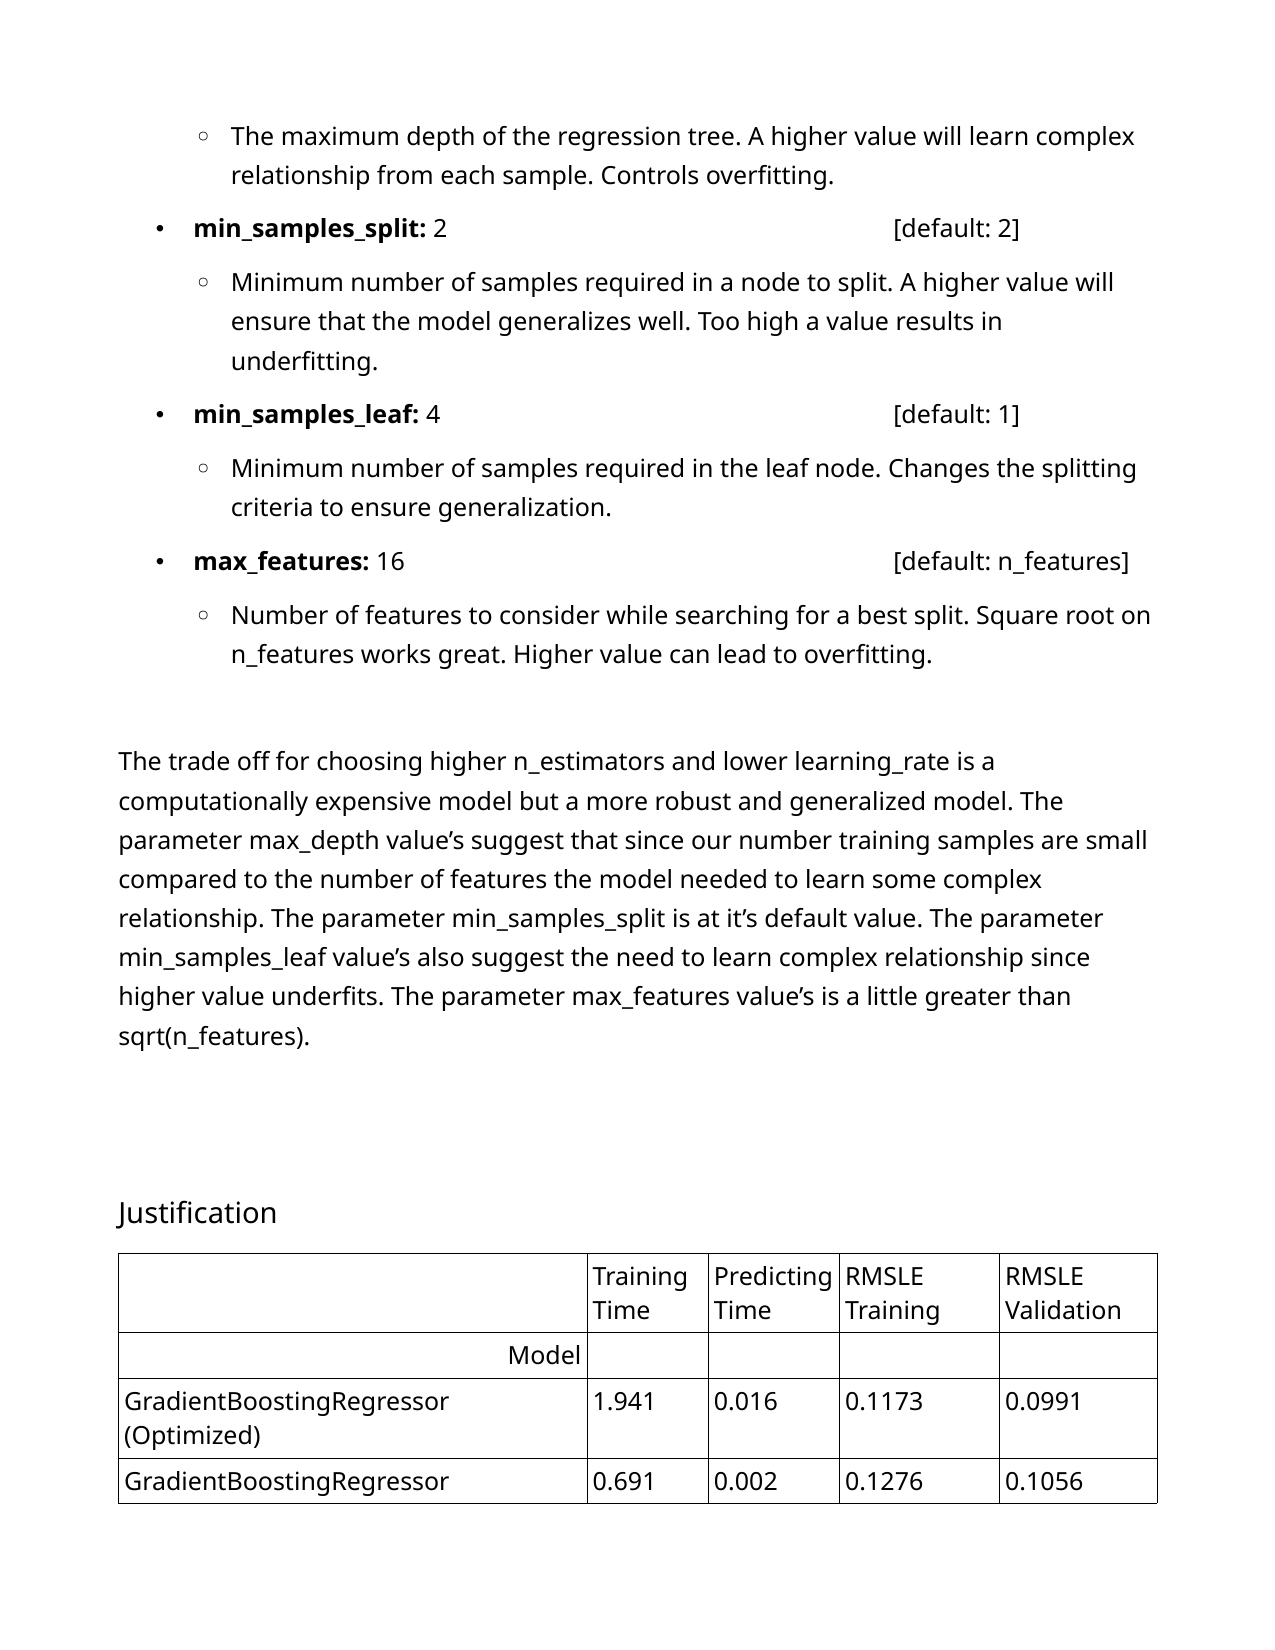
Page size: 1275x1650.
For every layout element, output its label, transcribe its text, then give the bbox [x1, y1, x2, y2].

table_cell 1.941 [588, 1379, 708, 1457]
table_cell 0.1056 [1000, 1459, 1157, 1503]
table_cell [588, 1333, 708, 1378]
table_cell Model [119, 1333, 587, 1378]
list Minimum number of samples required in a node to split. A higher value will ensure that the model generalizes well. Too high a value results in underfitting. [193, 265, 1157, 377]
list Minimum number of samples required in the leaf node. Changes the splitting criteria to ensure generalization. [193, 451, 1157, 524]
list min_samples_leaf: 4 [default: 1] [156, 397, 1157, 431]
table_header Predicting Time [709, 1254, 839, 1332]
table_cell 0.002 [709, 1459, 839, 1503]
table_header [119, 1254, 587, 1332]
text The trade off for choosing higher n_estimators and lower learning_rate is a computationally expensive model but a more robust and generalized model. The parameter max_depth value’s suggest that since our number training samples are small compared to the number of features the model needed to learn some complex relationship. The parameter min_samples_split is at it’s default value. The parameter min_samples_leaf value’s also suggest the need to learn complex relationship since higher value underfits. The parameter max_features value’s is a little greater than sqrt(n_features). [118, 744, 1157, 1052]
list Number of features to consider while searching for a best split. Square root on n_features works great. Higher value can lead to overfitting. [193, 597, 1157, 671]
table_cell 0.0991 [1000, 1379, 1157, 1457]
table_cell 0.1276 [840, 1459, 999, 1503]
table_header Training Time [588, 1254, 708, 1332]
table_header RMSLE Validation [1000, 1254, 1157, 1332]
text Justification [118, 1192, 1157, 1232]
table_cell [709, 1333, 839, 1378]
table_cell [1000, 1333, 1157, 1378]
list The maximum depth of the regression tree. A higher value will learn complex relationship from each sample. Controls overfitting. [193, 118, 1157, 191]
table_cell 0.691 [588, 1459, 708, 1503]
table_cell GradientBoostingRegressor (Optimized) [119, 1379, 587, 1457]
list min_samples_split: 2 [default: 2] [156, 211, 1157, 245]
table_cell 0.016 [709, 1379, 839, 1457]
table_cell [840, 1333, 999, 1378]
table_cell GradientBoostingRegressor [119, 1459, 587, 1503]
list max_features: 16 [default: n_features] [156, 543, 1157, 578]
table_header RMSLE Training [840, 1254, 999, 1332]
table_cell 0.1173 [840, 1379, 999, 1457]
